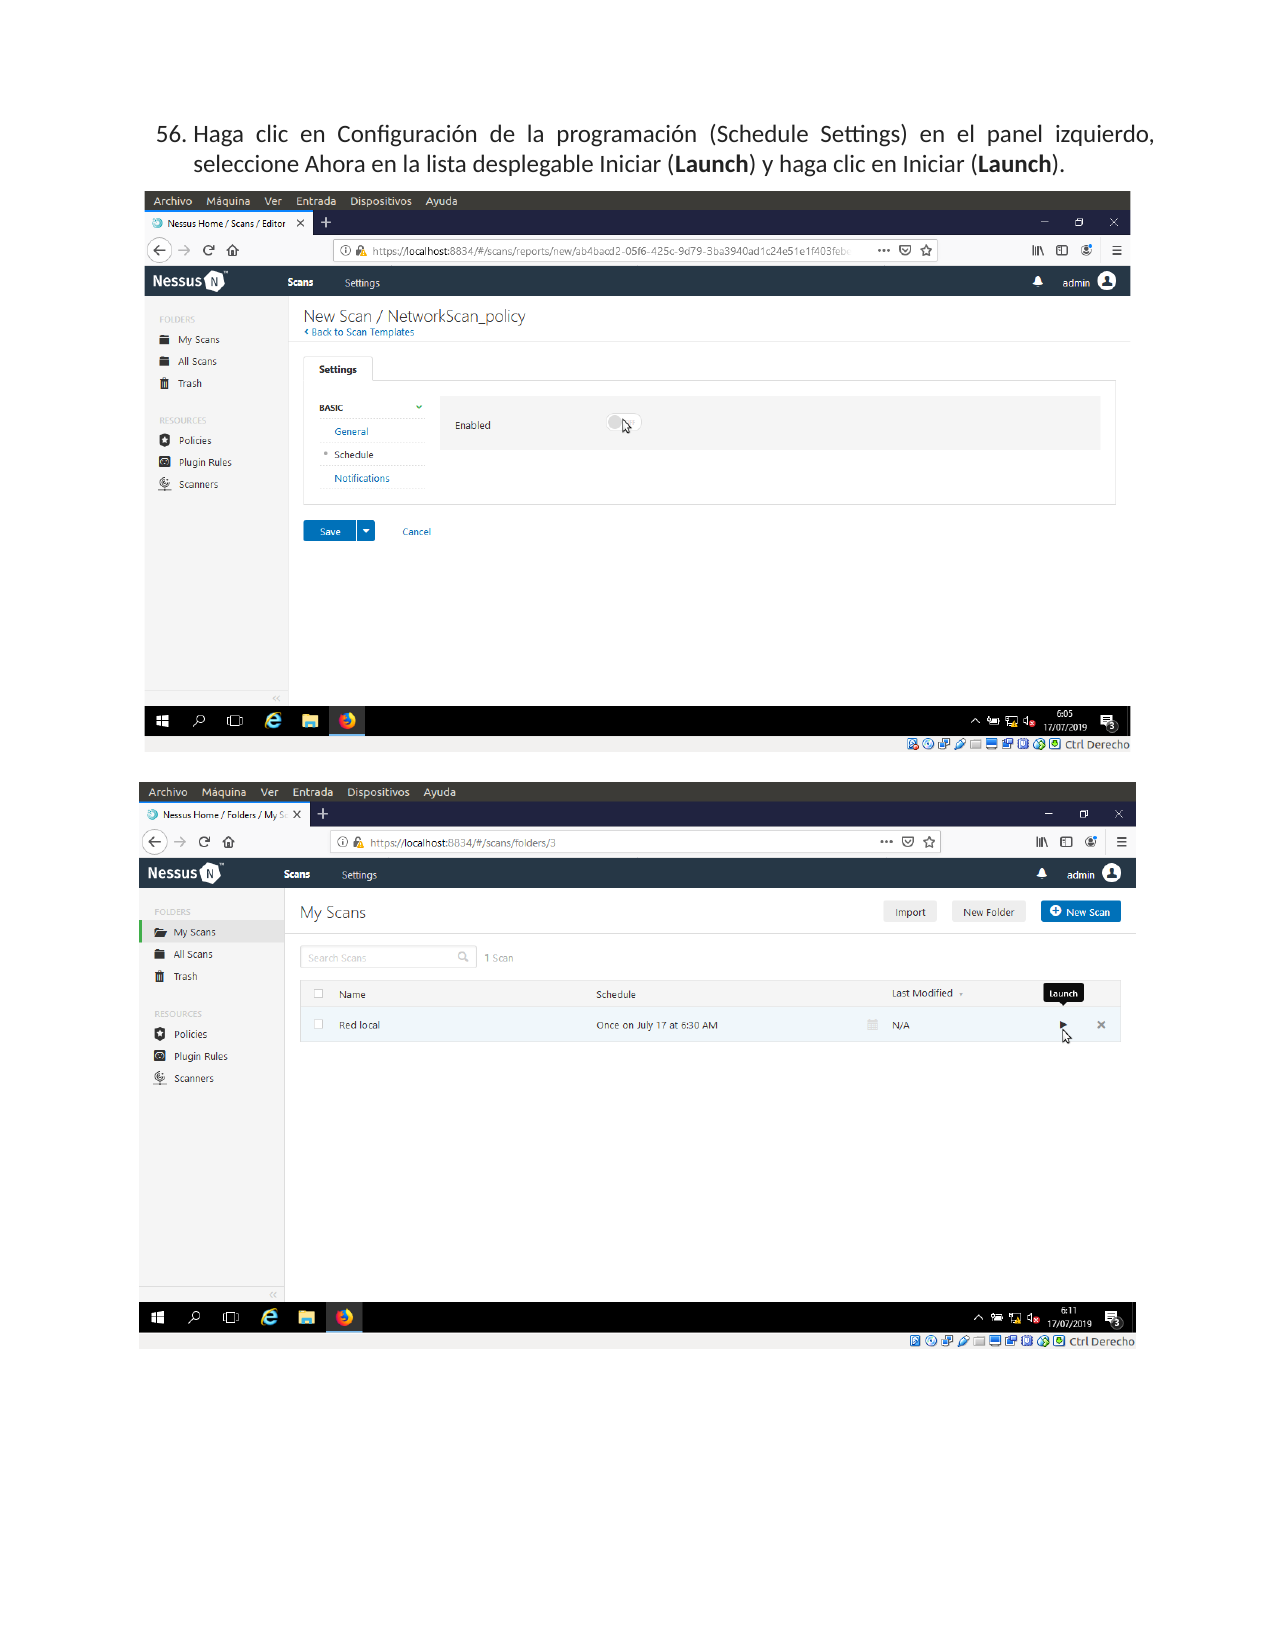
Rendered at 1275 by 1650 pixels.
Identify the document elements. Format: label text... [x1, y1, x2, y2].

picture [139, 782, 1136, 1349]
picture [144, 191, 1131, 752]
list Haga clic en Configuración de la programación (Schedule Settings) en el panel izquierdo, seleccione Ahora en la lista desplegable Iniciar (Launch) y haga clic en Iniciar (Launch). [156, 118, 1157, 179]
